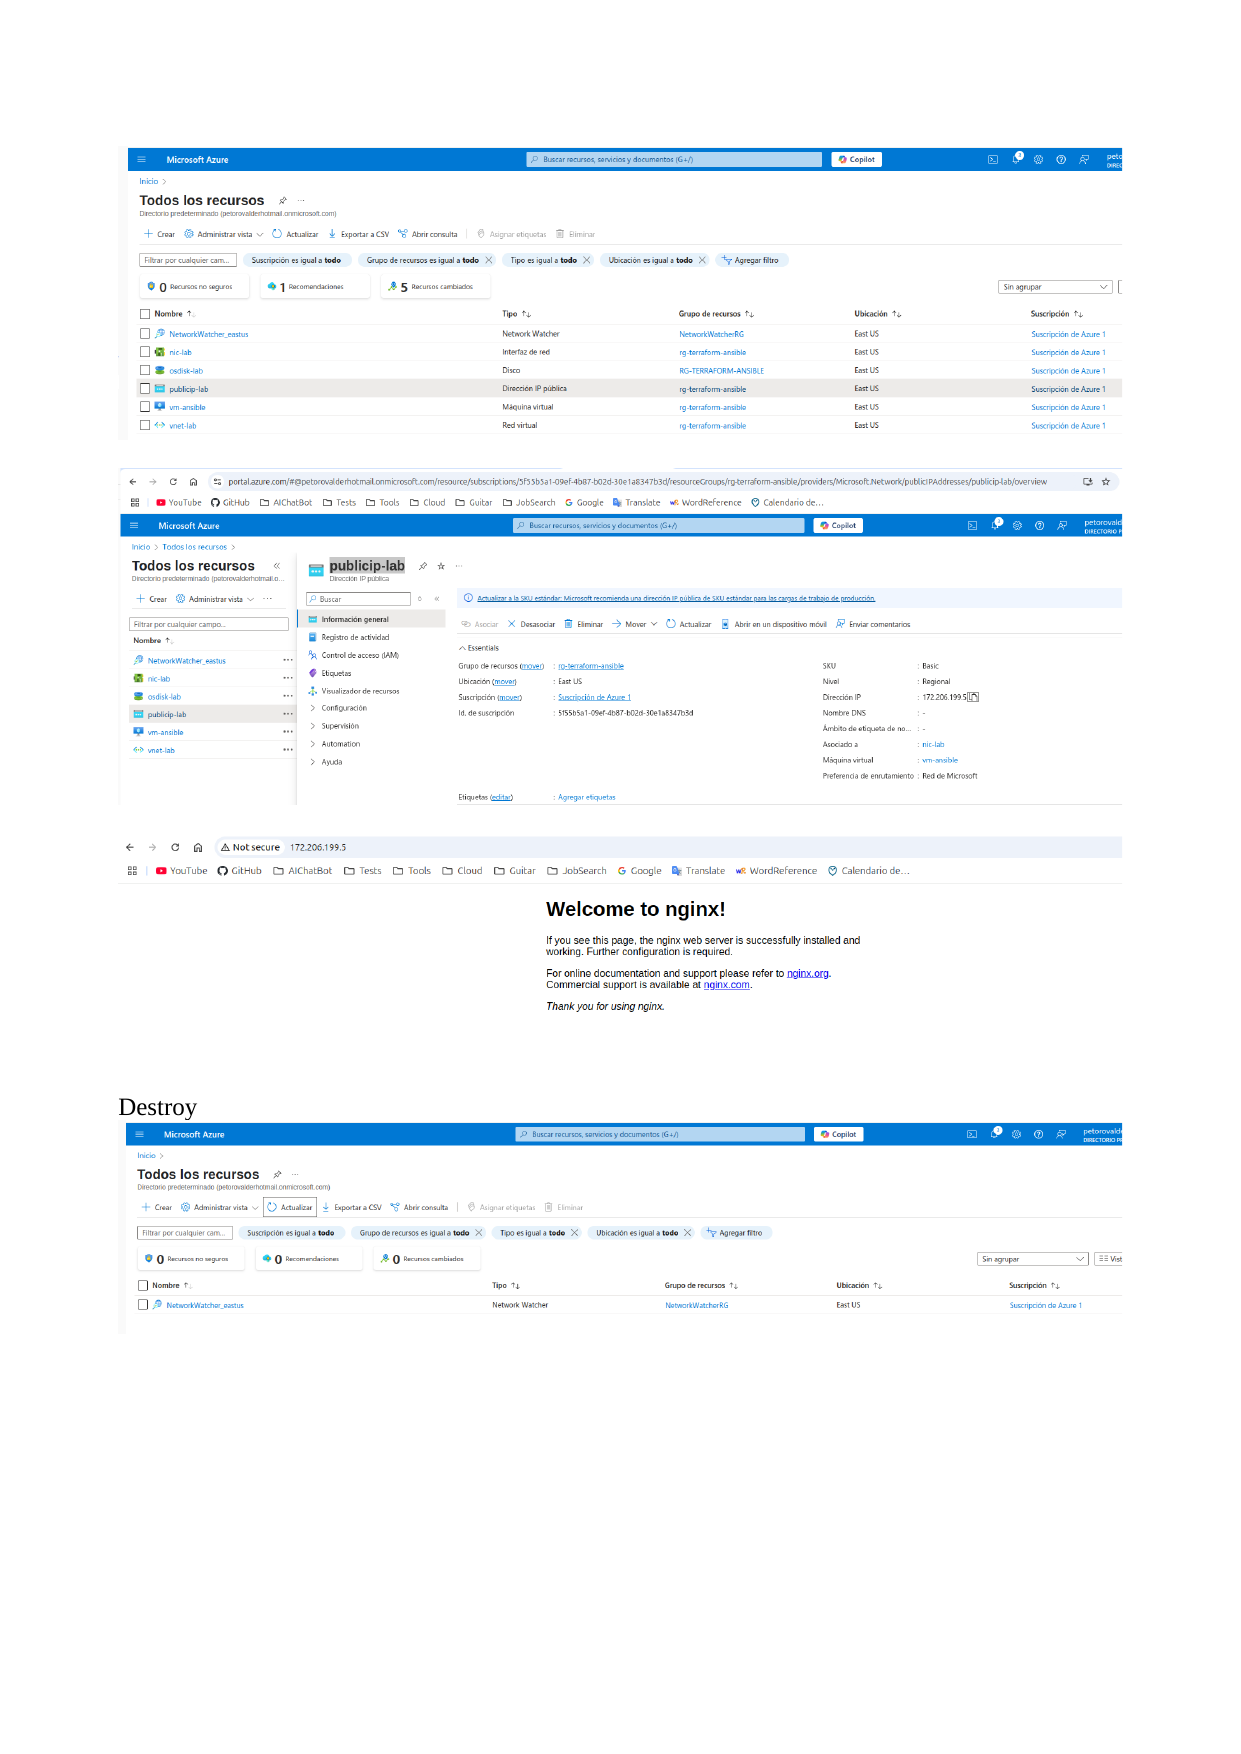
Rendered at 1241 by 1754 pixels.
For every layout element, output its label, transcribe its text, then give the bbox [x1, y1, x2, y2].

picture [118, 468, 1123, 805]
picture [118, 146, 1123, 440]
text Destroy [118, 1092, 1122, 1120]
picture [118, 1120, 1123, 1334]
picture [118, 833, 1123, 1035]
